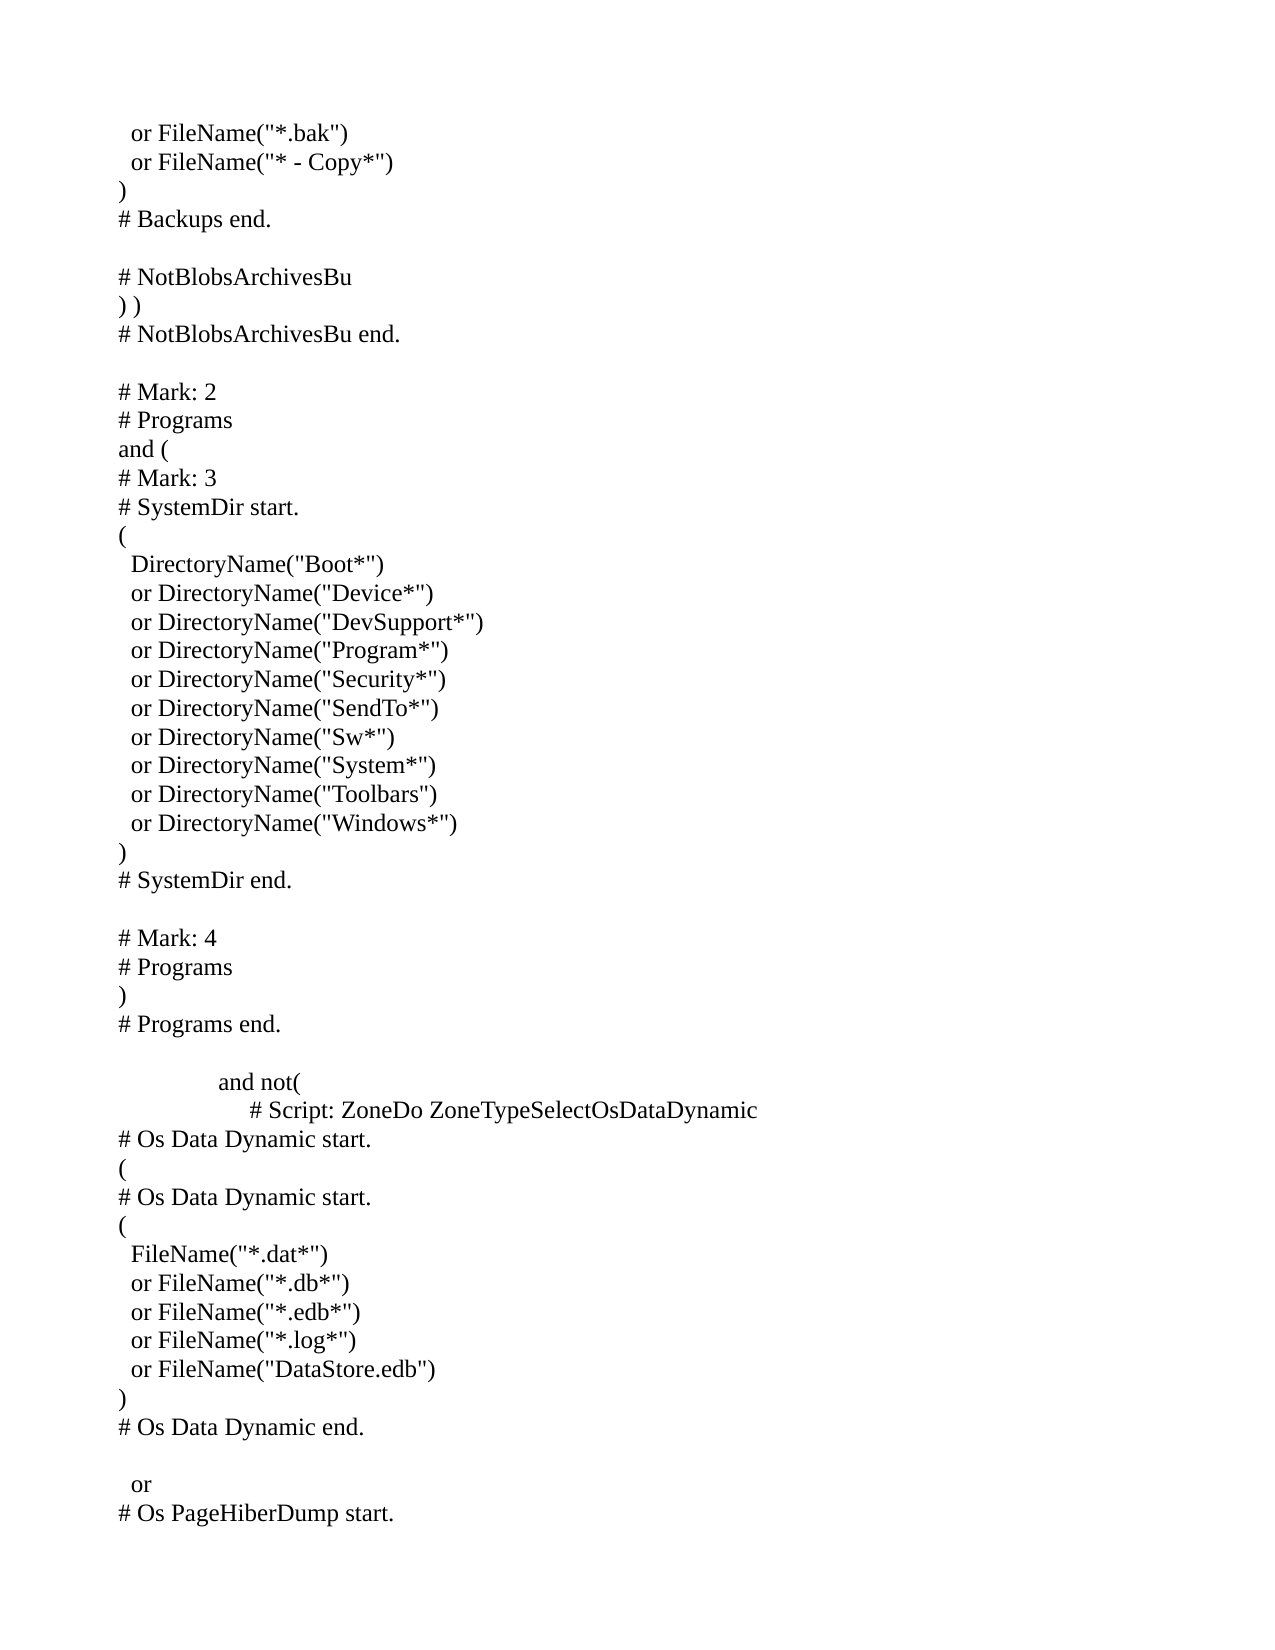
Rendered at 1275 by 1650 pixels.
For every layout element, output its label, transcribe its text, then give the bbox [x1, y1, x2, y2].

text # Os Data Dynamic start. [118, 1124, 1157, 1153]
text ( [118, 1153, 1157, 1182]
text # Mark: 3 [118, 463, 1157, 492]
text # Programs [118, 406, 1157, 434]
text # Programs end. [118, 1009, 1157, 1038]
text or [118, 1469, 1157, 1498]
text or FileName("* - Copy*") [118, 147, 1157, 176]
text or DirectoryName("Toolbars") [118, 779, 1157, 808]
text and ( [118, 434, 1157, 463]
text # Os PageHiberDump start. [118, 1498, 1157, 1527]
text or DirectoryName("Program*") [118, 636, 1157, 664]
text # Mark: 4 [118, 923, 1157, 952]
text # Backups end. [118, 204, 1157, 233]
text FileName("*.dat*") [118, 1239, 1157, 1268]
text ) [118, 837, 1157, 866]
text ) [118, 981, 1157, 1009]
text or FileName("*.log*") [118, 1326, 1157, 1354]
text or FileName("*.edb*") [118, 1297, 1157, 1326]
text DirectoryName("Boot*") [118, 549, 1157, 578]
text # Os Data Dynamic end. [118, 1412, 1157, 1441]
text # NotBlobsArchivesBu end. [118, 319, 1157, 348]
text # Script: ZoneDo ZoneTypeSelectOsDataDynamic [118, 1096, 1157, 1124]
text ) [118, 1383, 1157, 1412]
text # Programs [118, 952, 1157, 981]
text and not( [118, 1067, 1157, 1096]
text or FileName("*.bak") [118, 118, 1157, 147]
text or DirectoryName("System*") [118, 751, 1157, 779]
text # SystemDir end. [118, 866, 1157, 894]
text ( [118, 521, 1157, 549]
text or DirectoryName("Windows*") [118, 808, 1157, 837]
text or DirectoryName("DevSupport*") [118, 607, 1157, 636]
text or FileName("*.db*") [118, 1268, 1157, 1297]
text ) [118, 176, 1157, 204]
text # NotBlobsArchivesBu [118, 262, 1157, 291]
text or DirectoryName("Device*") [118, 578, 1157, 607]
text # Os Data Dynamic start. [118, 1182, 1157, 1211]
text # SystemDir start. [118, 492, 1157, 521]
text or FileName("DataStore.edb") [118, 1354, 1157, 1383]
text # Mark: 2 [118, 377, 1157, 406]
text or DirectoryName("Security*") [118, 664, 1157, 693]
text or DirectoryName("SendTo*") [118, 693, 1157, 722]
text ( [118, 1211, 1157, 1239]
text or DirectoryName("Sw*") [118, 722, 1157, 751]
text ) ) [118, 291, 1157, 319]
